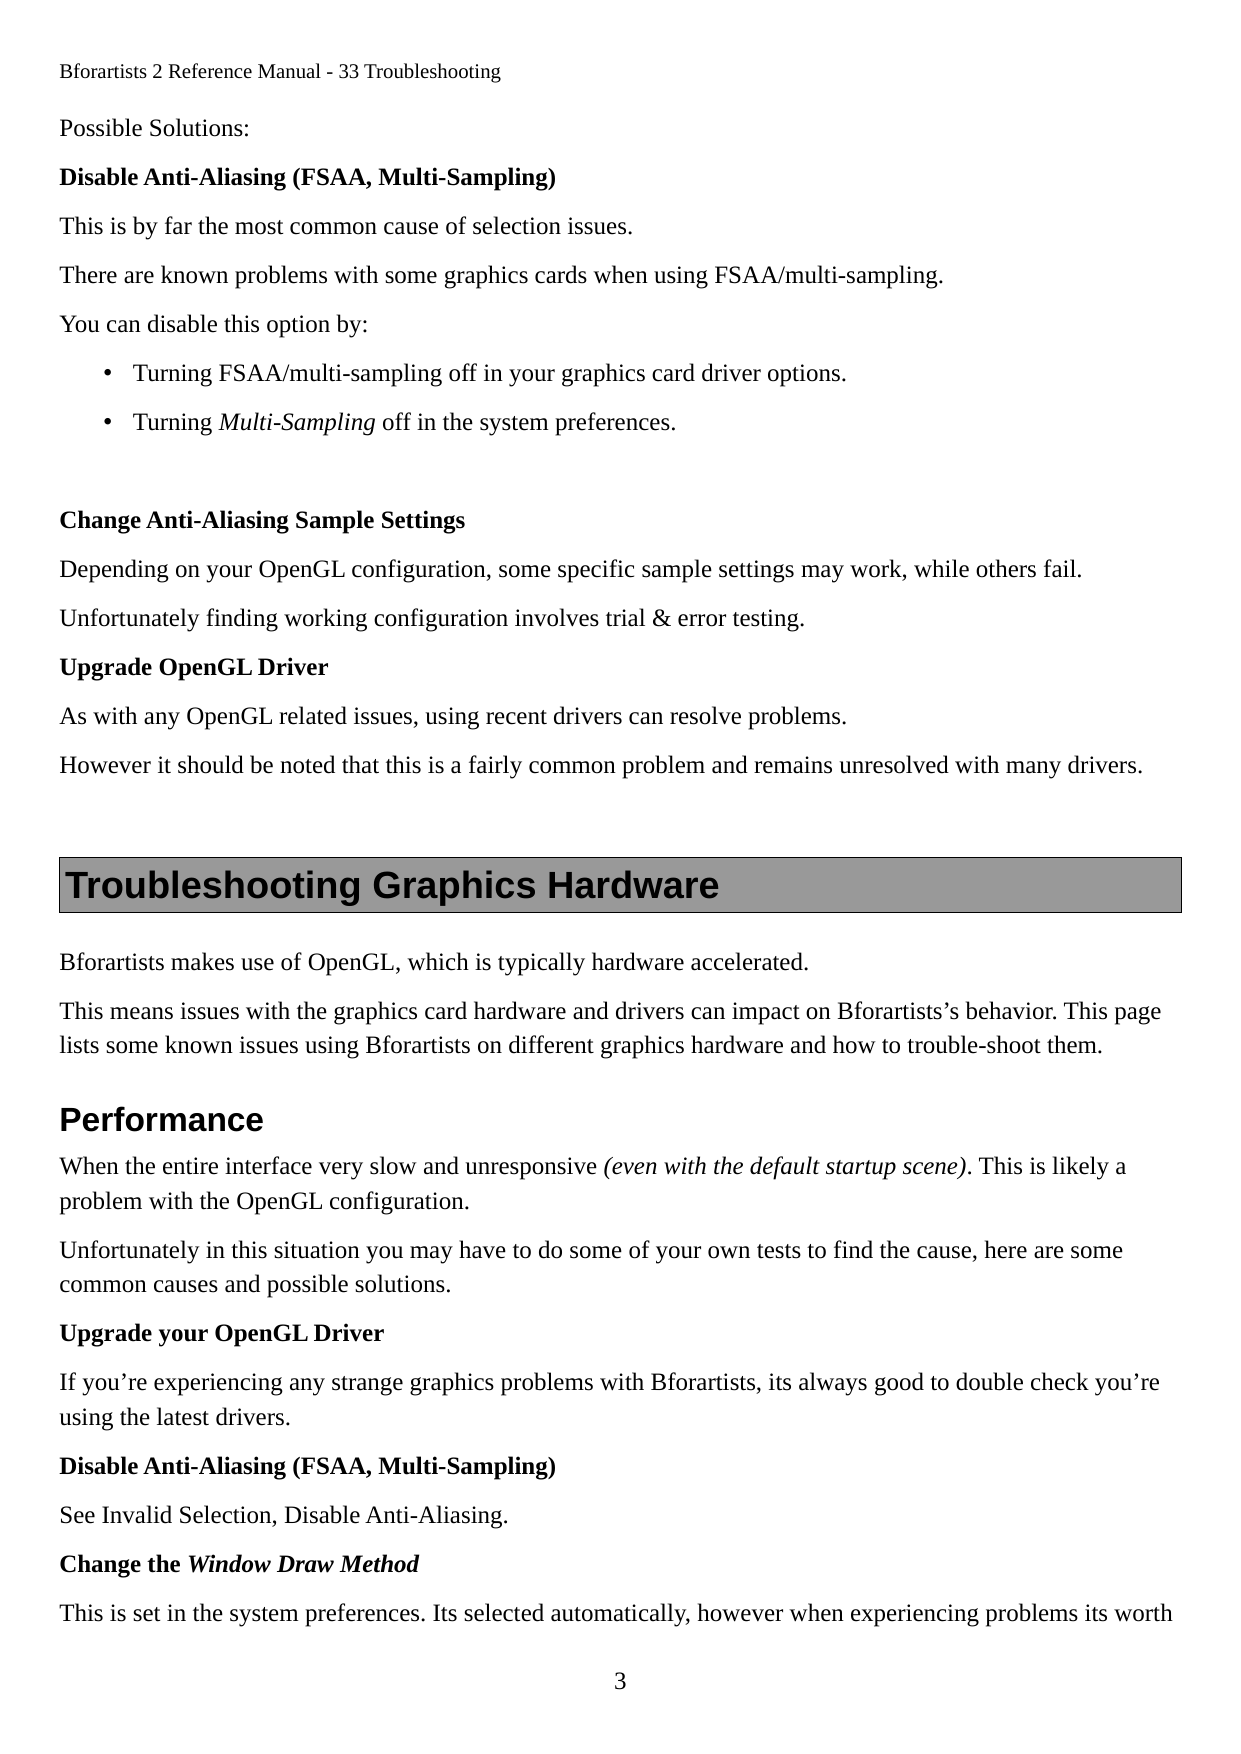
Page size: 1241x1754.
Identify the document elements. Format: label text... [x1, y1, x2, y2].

text Depending on your OpenGL configuration, some specific sample settings may work, while others fail. [59, 554, 1181, 583]
text Unfortunately in this situation you may have to do some of your own tests to find the cause, here are some common causes and possible solutions. [59, 1235, 1181, 1298]
text Change the Window Draw Method [59, 1549, 1181, 1578]
text See Invalid Selection, Disable Anti-Aliasing. [59, 1500, 1181, 1529]
text This is by far the most common cause of selection issues. [59, 211, 1181, 239]
text Possible Solutions: [59, 113, 1181, 141]
table_header Troubleshooting Graphics Hardware [60, 858, 1181, 912]
list Turning FSAA/multi-sampling off in your graphics card driver options. [103, 358, 1181, 387]
text However it should be noted that this is a fairly common problem and remains unresolved with many drivers. [59, 750, 1181, 779]
text Upgrade your OpenGL Driver [59, 1318, 1181, 1347]
text Disable Anti-Aliasing (FSAA, Multi-Sampling) [59, 162, 1181, 190]
text As with any OpenGL related issues, using recent drivers can resolve problems. [59, 701, 1181, 730]
text When the entire interface very slow and unresponsive (even with the default startup scene). This is likely a problem with the OpenGL configuration. [59, 1151, 1181, 1214]
text Disable Anti-Aliasing (FSAA, Multi-Sampling) [59, 1451, 1181, 1480]
text Upgrade OpenGL Driver [59, 652, 1181, 681]
text This is set in the system preferences. Its selected automatically, however when experiencing problems its worth [59, 1598, 1181, 1627]
text There are known problems with some graphics cards when using FSAA/multi-sampling. [59, 260, 1181, 288]
text Unfortunately finding working configuration involves trial & error testing. [59, 603, 1181, 632]
text This means issues with the graphics card hardware and drivers can impact on Bforartists’s behavior. This page lists some known issues using Bforartists on different graphics hardware and how to trouble-shoot them. [59, 996, 1181, 1059]
text If you’re experiencing any strange graphics problems with Bforartists, its always good to double check you’re using the latest drivers. [59, 1367, 1181, 1431]
text Change Anti-Aliasing Sample Settings [59, 505, 1181, 534]
text Bforartists makes use of OpenGL, which is typically hardware accelerated. [59, 947, 1181, 976]
text You can disable this option by: [59, 309, 1181, 338]
list Turning Multi-Sampling off in the system preferences. [103, 407, 1181, 436]
subtitle Performance [59, 1100, 1181, 1139]
